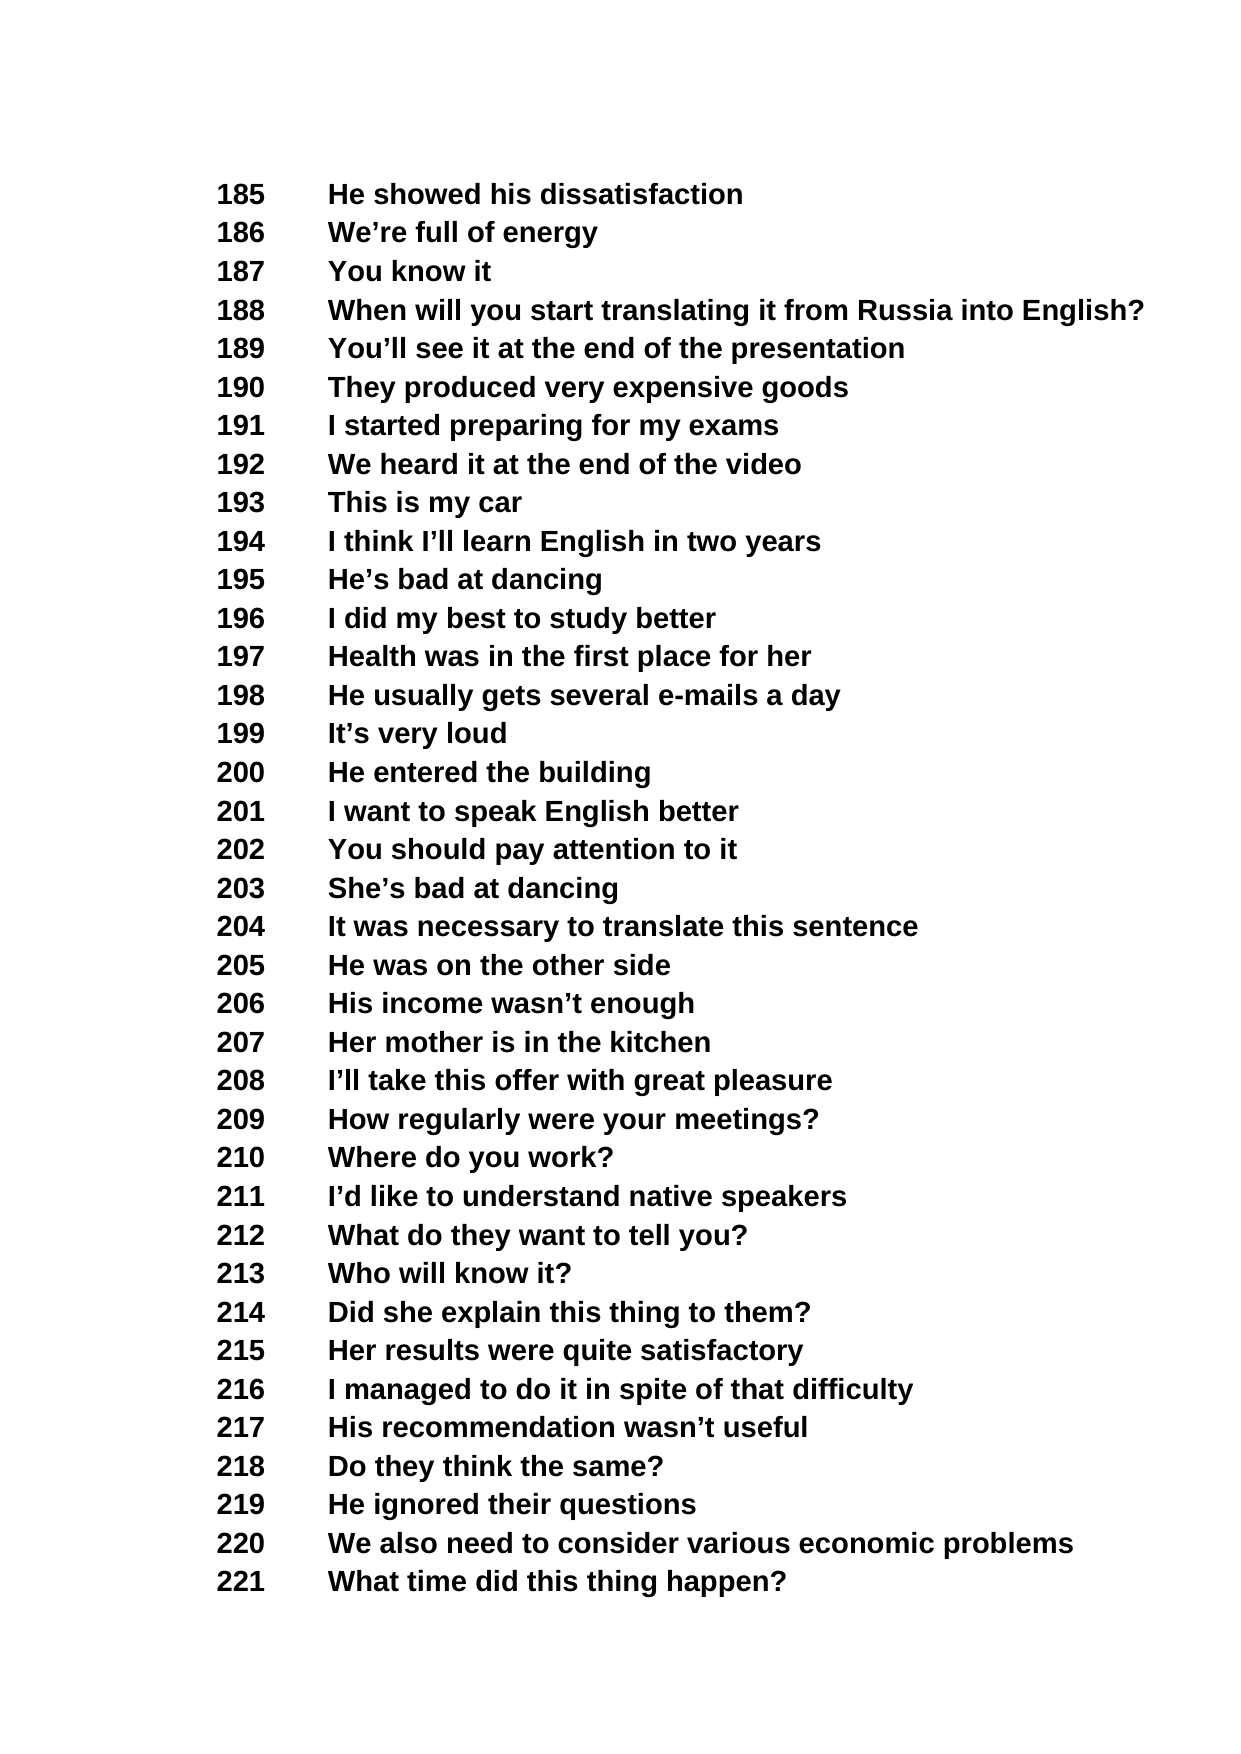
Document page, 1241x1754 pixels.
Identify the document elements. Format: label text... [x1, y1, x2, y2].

list How regularly were your meetings? [216, 1102, 1149, 1135]
list I want to speak English better [216, 793, 1149, 827]
list It’s very loud [216, 716, 1149, 750]
list She’s bad at dancing [216, 871, 1149, 904]
list Who will know it? [216, 1256, 1149, 1289]
list Do they think the same? [216, 1449, 1149, 1482]
list I’d like to understand native speakers [216, 1179, 1149, 1212]
list What do they want to tell you? [216, 1217, 1149, 1251]
list His recommendation wasn’t useful [216, 1410, 1149, 1444]
list It was necessary to translate this sentence [216, 909, 1149, 943]
list I’ll take this offer with great pleasure [216, 1063, 1149, 1097]
list He entered the building [216, 755, 1149, 788]
list You should pay attention to it [216, 832, 1149, 866]
list What time did this thing happen? [216, 1564, 1149, 1598]
list I managed to do it in spite of that difficulty [216, 1372, 1149, 1405]
list You know it [216, 254, 1149, 287]
list Where do you work? [216, 1140, 1149, 1174]
list He was on the other side [216, 948, 1149, 981]
list He usually gets several e-mails a day [216, 678, 1149, 711]
list Her mother is in the kitchen [216, 1025, 1149, 1058]
list He showed his dissatisfaction [216, 177, 1149, 210]
list He ignored their questions [216, 1487, 1149, 1521]
list I think I’ll learn English in two years [216, 524, 1149, 557]
list When will you start translating it from Russia into English? [216, 292, 1149, 326]
list We’re full of energy [216, 215, 1149, 249]
list I did my best to study better [216, 601, 1149, 634]
list They produced very expensive goods [216, 369, 1149, 403]
list We heard it at the end of the video [216, 447, 1149, 480]
list He’s bad at dancing [216, 562, 1149, 596]
list This is my car [216, 485, 1149, 519]
list Her results were quite satisfactory [216, 1333, 1149, 1367]
list His income wasn’t enough [216, 986, 1149, 1020]
list I started preparing for my exams [216, 408, 1149, 442]
list Did she explain this thing to them? [216, 1294, 1149, 1328]
list We also need to consider various economic problems [216, 1526, 1149, 1559]
list Health was in the first place for her [216, 639, 1149, 673]
list You’ll see it at the end of the presentation [216, 331, 1149, 364]
